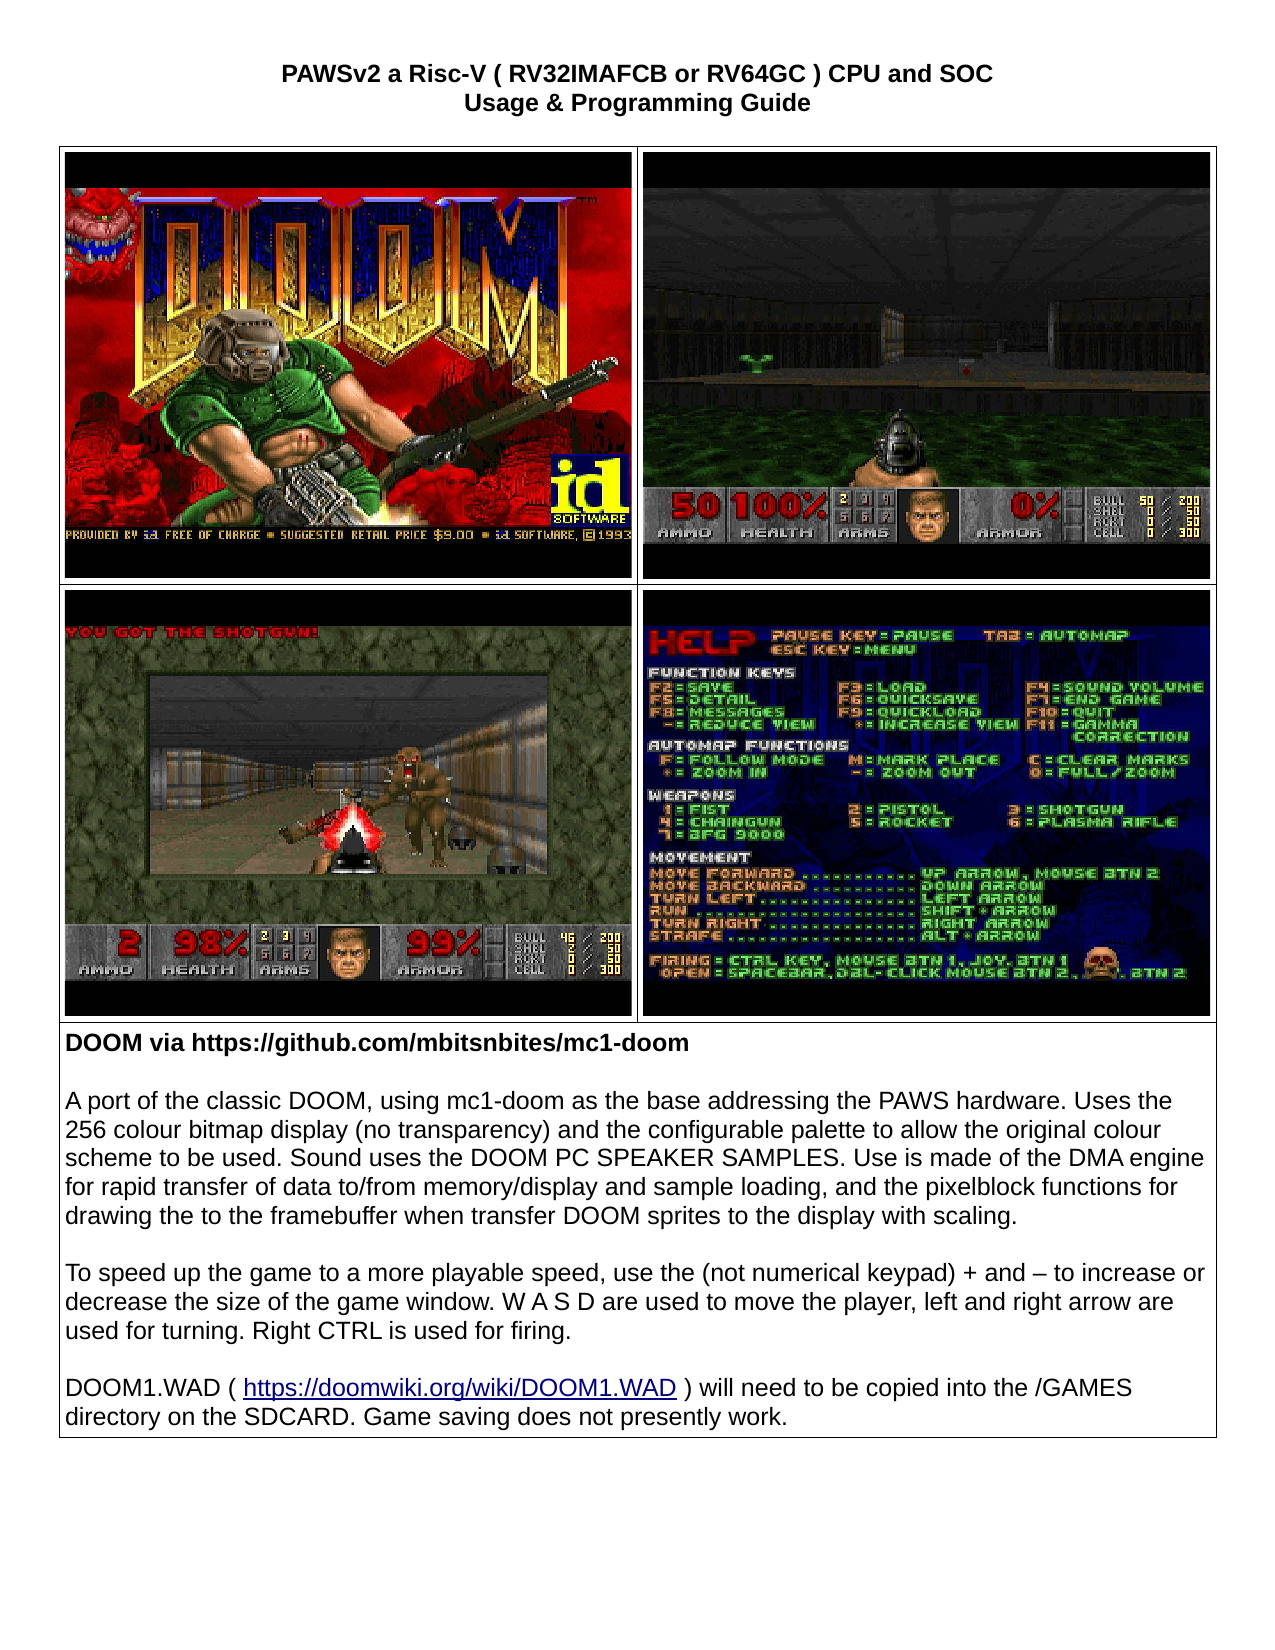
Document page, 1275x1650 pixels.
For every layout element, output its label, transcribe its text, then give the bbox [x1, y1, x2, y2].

table_cell DOOM via https://github.com/mbitsnbites/mc1-doom A port of the classic DOOM, using mc1-doom as the base addressing the PAWS hardware. Uses the 256 colour bitmap display (no transparency) and the configurable palette to allow the original colour scheme to be used. Sound uses the DOOM PC SPEAKER SAMPLES. Use is made of the DMA engine for rapid transfer of data to/from memory/display and sample loading, and the pixelblock functions for drawing the to the framebuffer when transfer DOOM sprites to the display with scaling. To speed up the game to a more playable speed, use the (not numerical keypad) + and – to increase or decrease the size of the game window. W A S D are used to move the player, left and right arrow are used for turning. Right CTRL is used for firing. DOOM1.WAD ( https://doomwiki.org/wiki/DOOM1.WAD ) will need to be copied into the /GAMES directory on the SDCARD. Game saving does not presently work. [60, 1023, 1216, 1437]
picture [64, 152, 632, 578]
table_header [60, 147, 637, 584]
table_cell [638, 585, 1216, 1022]
table_header [638, 147, 1216, 584]
picture [643, 152, 1211, 579]
picture [64, 590, 632, 1016]
table_cell [60, 585, 637, 1022]
picture [643, 590, 1211, 1016]
